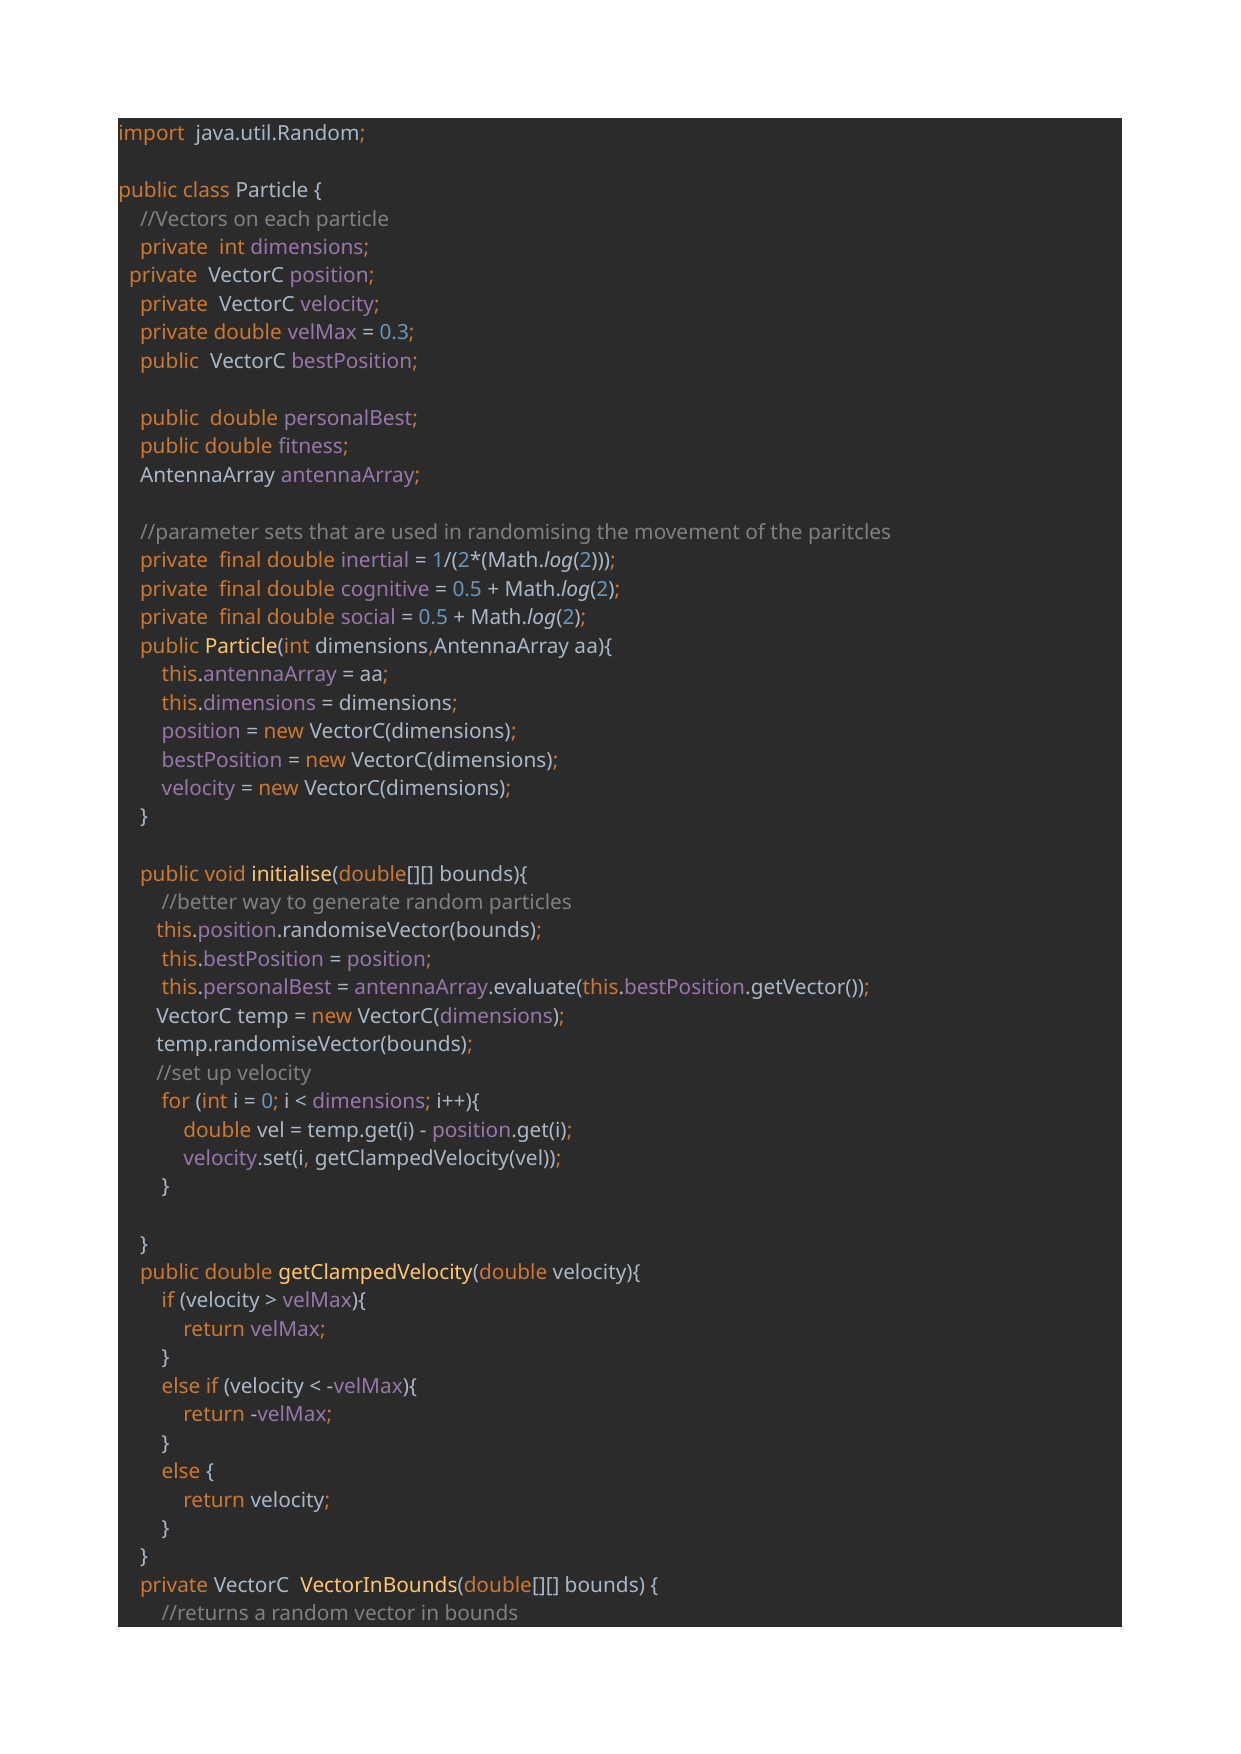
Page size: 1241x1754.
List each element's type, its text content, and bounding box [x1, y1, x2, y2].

text import java.util.Random; public class Particle { //Vectors on each particle private int dimensions; private VectorC position; private VectorC velocity; private double velMax = 0.3; public VectorC bestPosition; public double personalBest; public double fitness; AntennaArray antennaArray; //parameter sets that are used in randomising the movement of the paritcles private final double inertial = 1/(2*(Math.log(2))); private final double cognitive = 0.5 + Math.log(2); private final double social = 0.5 + Math.log(2); public Particle(int dimensions,AntennaArray aa){ this.antennaArray = aa; this.dimensions = dimensions; position = new VectorC(dimensions); bestPosition = new VectorC(dimensions); velocity = new VectorC(dimensions); } public void initialise(double[][] bounds){ //better way to generate random particles this.position.randomiseVector(bounds); this.bestPosition = position; this.personalBest = antennaArray.evaluate(this.bestPosition.getVector()); VectorC temp = new VectorC(dimensions); temp.randomiseVector(bounds); //set up velocity for (int i = 0; i < dimensions; i++){ double vel = temp.get(i) - position.get(i); velocity.set(i, getClampedVelocity(vel)); } } public double getClampedVelocity(double velocity){ if (velocity > velMax){ return velMax; } else if (velocity < -velMax){ return -velMax; } else { return velocity; } } private VectorC VectorInBounds(double[][] bounds) { //returns a random vector in bounds [118, 118, 1122, 1627]
